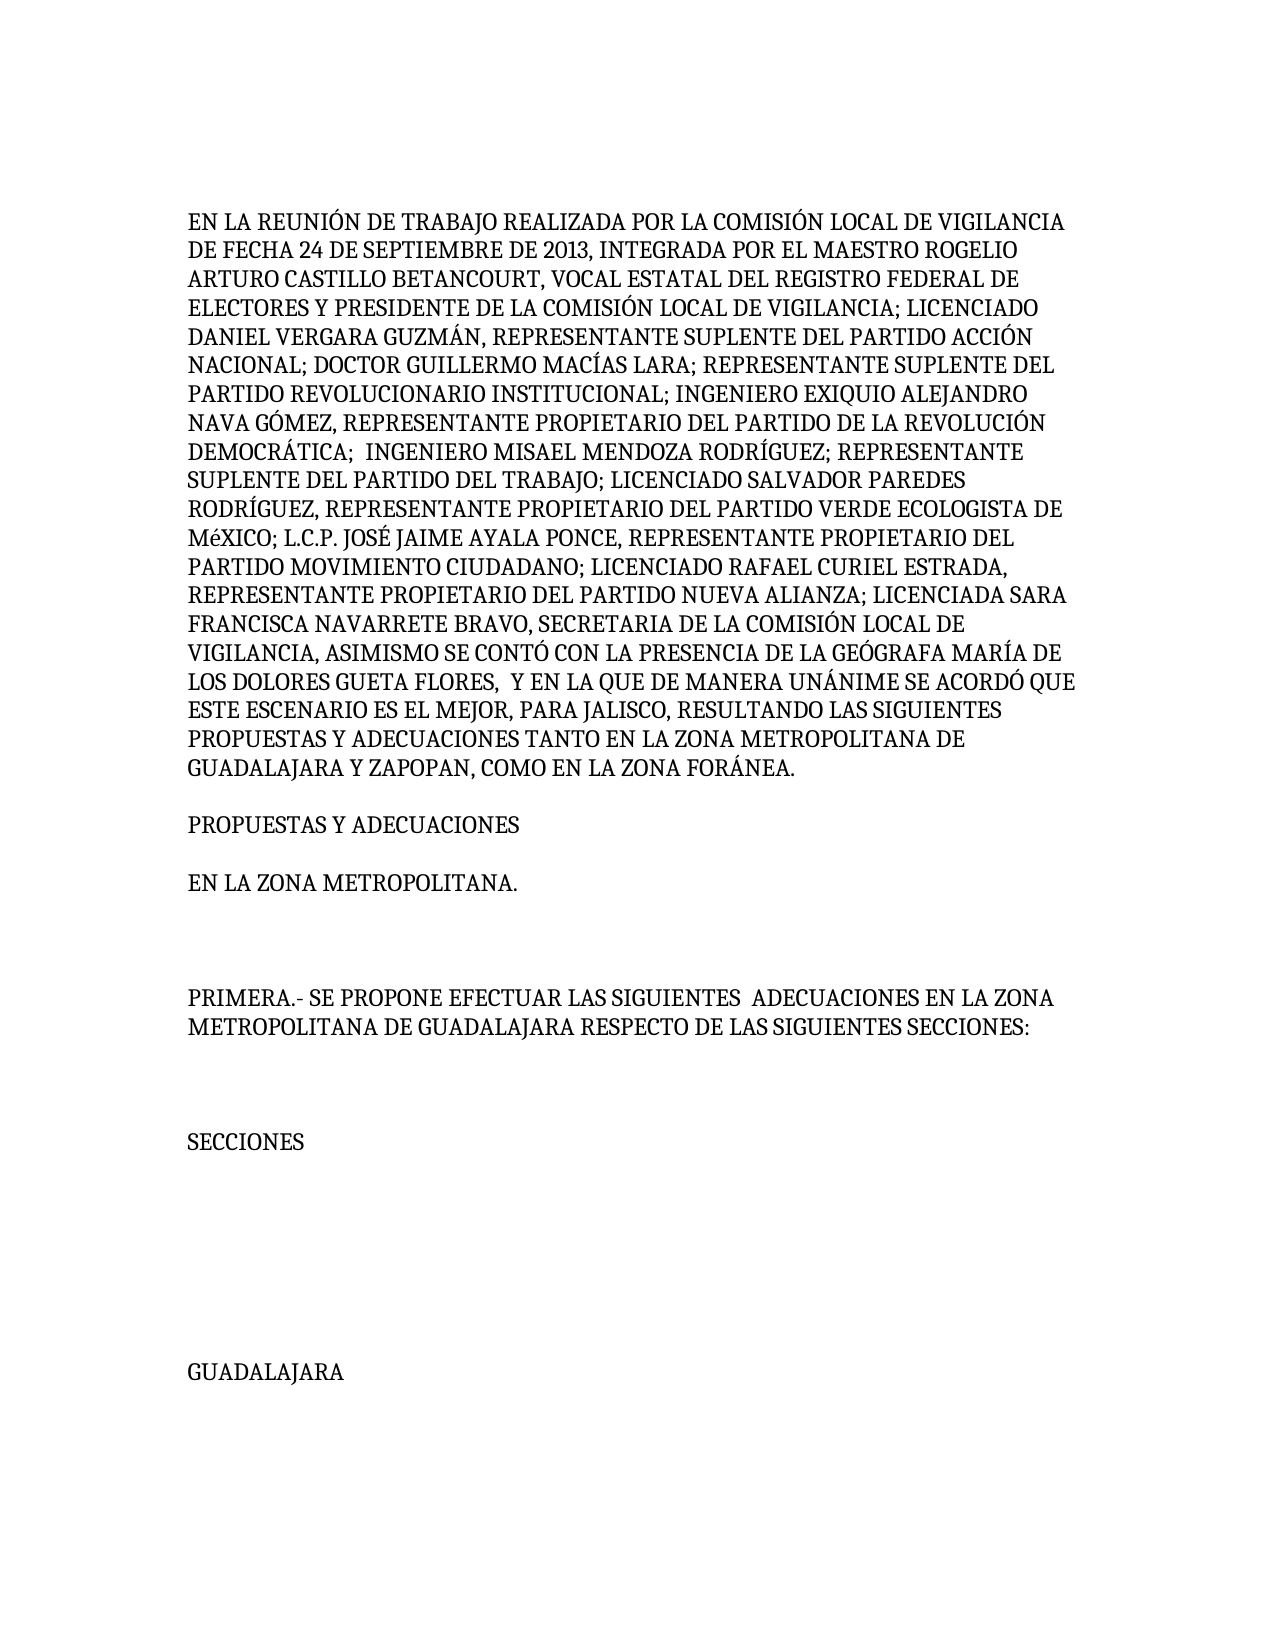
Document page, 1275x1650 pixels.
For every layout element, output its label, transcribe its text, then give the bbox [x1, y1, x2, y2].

text SECCIONES [187, 1127, 1087, 1156]
text GUADALAJARA [187, 1357, 1087, 1386]
text PROPUESTAS Y ADECUACIONES [187, 811, 1087, 840]
text EN LA REUNIÓN DE TRABAJO REALIZADA POR LA COMISIÓN LOCAL DE VIGILANCIA DE FECHA 24 DE SEPTIEMBRE DE 2013, INTEGRADA POR EL MAESTRO ROGELIO ARTURO CASTILLO BETANCOURT, VOCAL ESTATAL DEL REGISTRO FEDERAL DE ELECTORES Y PRESIDENTE DE LA COMISIÓN LOCAL DE VIGILANCIA; LICENCIADO DANIEL VERGARA GUZMÁN, REPRESENTANTE SUPLENTE DEL PARTIDO ACCIÓN NACIONAL; DOCTOR GUILLERMO MACÍAS LARA; REPRESENTANTE SUPLENTE DEL PARTIDO REVOLUCIONARIO INSTITUCIONAL; INGENIERO EXIQUIO ALEJANDRO NAVA GÓMEZ, REPRESENTANTE PROPIETARIO DEL PARTIDO DE LA REVOLUCIÓN DEMOCRÁTICA; INGENIERO MISAEL MENDOZA RODRÍGUEZ; REPRESENTANTE SUPLENTE DEL PARTIDO DEL TRABAJO; LICENCIADO SALVADOR PAREDES RODRÍGUEZ, REPRESENTANTE PROPIETARIO DEL PARTIDO VERDE ECOLOGISTA DE MéXICO; L.C.P. JOSÉ JAIME AYALA PONCE, REPRESENTANTE PROPIETARIO DEL PARTIDO MOVIMIENTO CIUDADANO; LICENCIADO RAFAEL CURIEL ESTRADA, REPRESENTANTE PROPIETARIO DEL PARTIDO NUEVA ALIANZA; LICENCIADA SARA FRANCISCA NAVARRETE BRAVO, SECRETARIA DE LA COMISIÓN LOCAL DE VIGILANCIA, ASIMISMO SE CONTÓ CON LA PRESENCIA DE LA GEÓGRAFA MARÍA DE LOS DOLORES GUETA FLORES, Y EN LA QUE DE MANERA UNÁNIME SE ACORDÓ QUE ESTE ESCENARIO ES EL MEJOR, PARA JALISCO, RESULTANDO LAS SIGUIENTES PROPUESTAS Y ADECUACIONES TANTO EN LA ZONA METROPOLITANA DE GUADALAJARA Y ZAPOPAN, COMO EN LA ZONA FORÁNEA. [187, 207, 1087, 782]
text PRIMERA.- SE PROPONE EFECTUAR LAS SIGUIENTES ADECUACIONES EN LA ZONA METROPOLITANA DE GUADALAJARA RESPECTO DE LAS SIGUIENTES SECCIONES: [187, 984, 1087, 1041]
text EN LA ZONA METROPOLITANA. [187, 869, 1087, 897]
